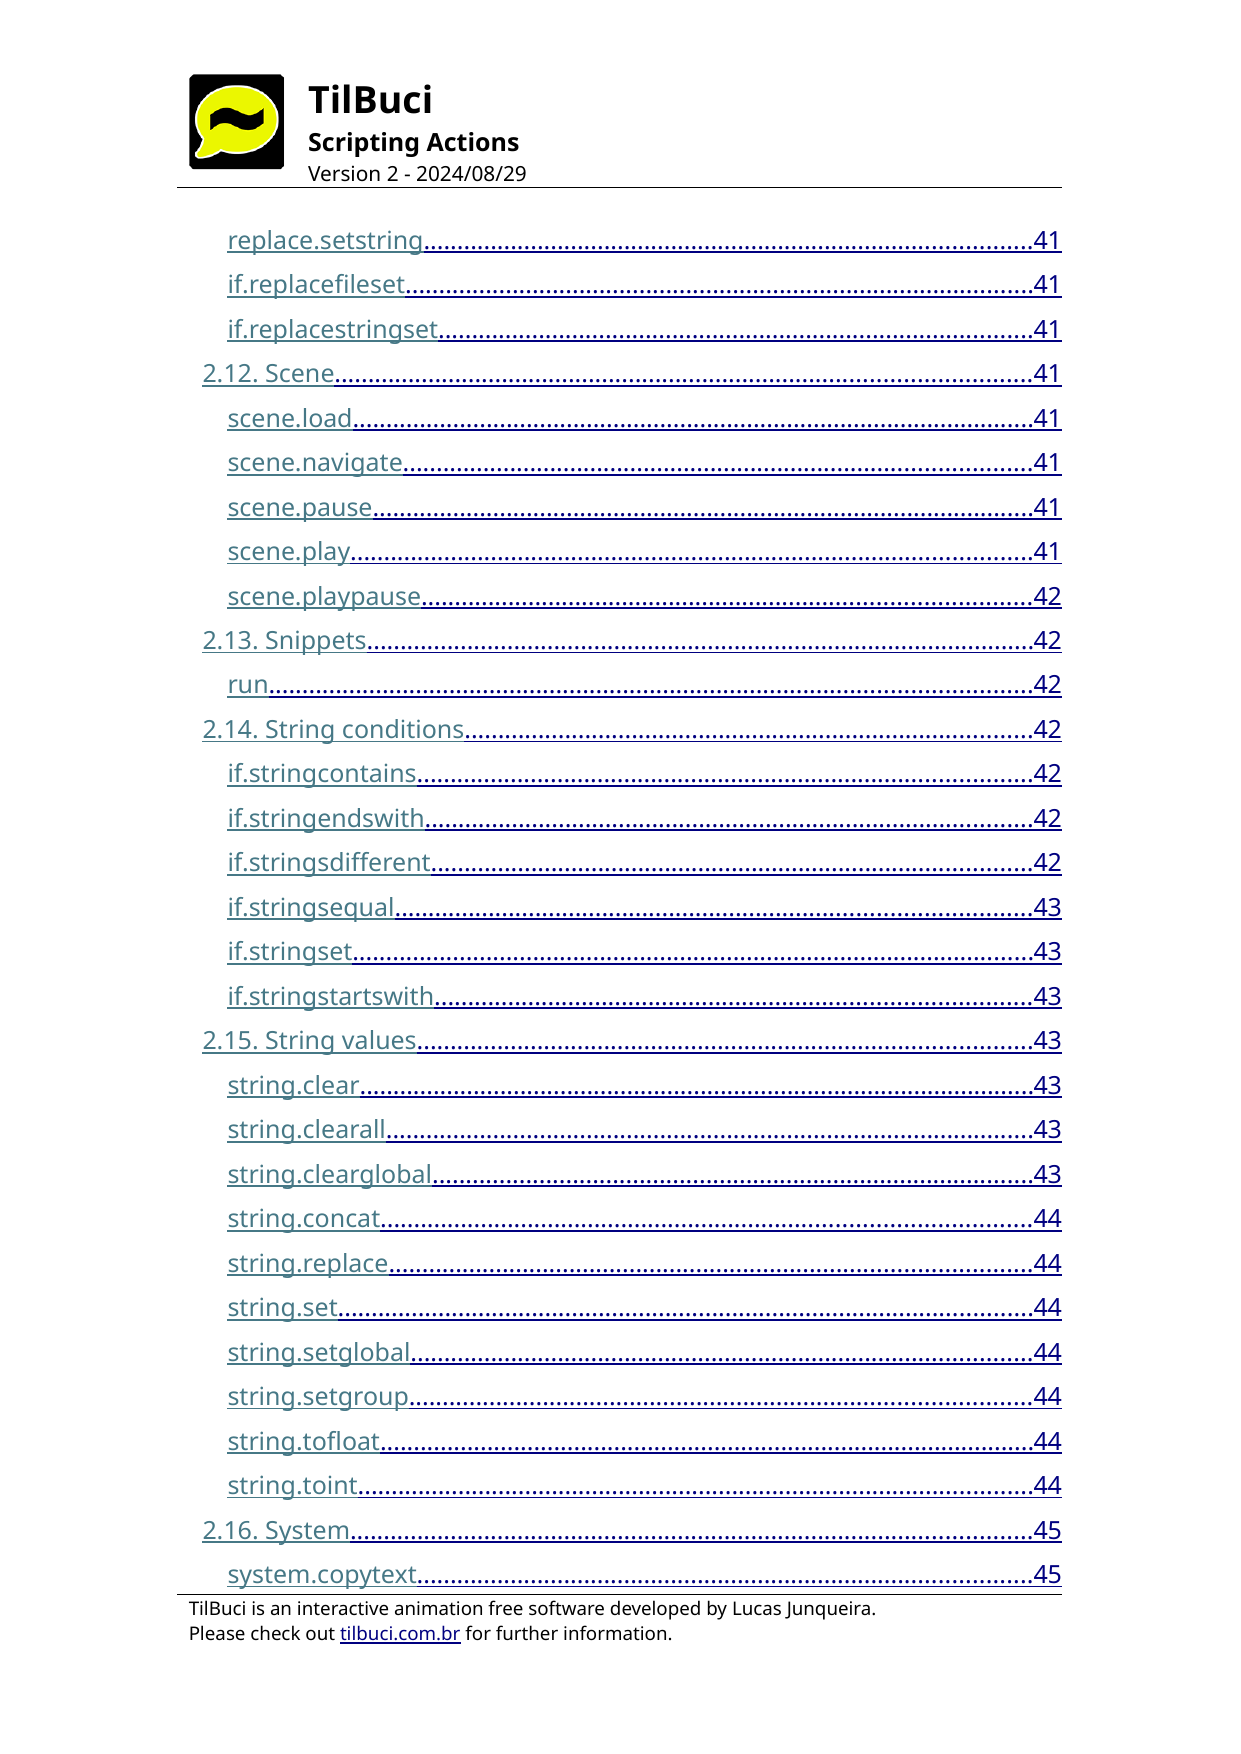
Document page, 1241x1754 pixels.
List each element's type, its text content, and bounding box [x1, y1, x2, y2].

text replace.setstring 41 [227, 222, 1063, 256]
text string.setglobal 44 [227, 1334, 1063, 1368]
text string.clearglobal 43 [227, 1156, 1063, 1191]
text 2.13. Snippets 42 [202, 623, 1063, 657]
text if.replacefileset 41 [227, 267, 1063, 301]
text scene.playpause 42 [227, 578, 1063, 612]
text run 42 [227, 667, 1063, 701]
text string.concat 44 [227, 1201, 1063, 1235]
text if.replacestringset 41 [227, 311, 1063, 345]
text string.replace 44 [227, 1245, 1063, 1279]
text system.copytext 45 [227, 1557, 1063, 1591]
text 2.15. String values 43 [202, 1023, 1063, 1057]
text if.stringstartswith 43 [227, 978, 1063, 1013]
text if.stringset 43 [227, 934, 1063, 968]
text if.stringsdifferent 42 [227, 845, 1063, 879]
text 2.16. System 45 [202, 1512, 1063, 1546]
text string.clearall 43 [227, 1112, 1063, 1146]
text scene.play 41 [227, 534, 1063, 568]
text string.setgroup 44 [227, 1379, 1063, 1413]
text scene.load 41 [227, 400, 1063, 434]
text if.stringendswith 42 [227, 801, 1063, 835]
text 2.12. Scene 41 [202, 356, 1063, 390]
text 2.14. String conditions 42 [202, 712, 1063, 746]
text scene.navigate 41 [227, 445, 1063, 479]
text if.stringcontains 42 [227, 756, 1063, 790]
text if.stringsequal 43 [227, 889, 1063, 924]
text scene.pause 41 [227, 489, 1063, 523]
text string.tofloat 44 [227, 1423, 1063, 1457]
text string.toint 44 [227, 1468, 1063, 1502]
text string.clear 43 [227, 1067, 1063, 1102]
text string.set 44 [227, 1290, 1063, 1324]
